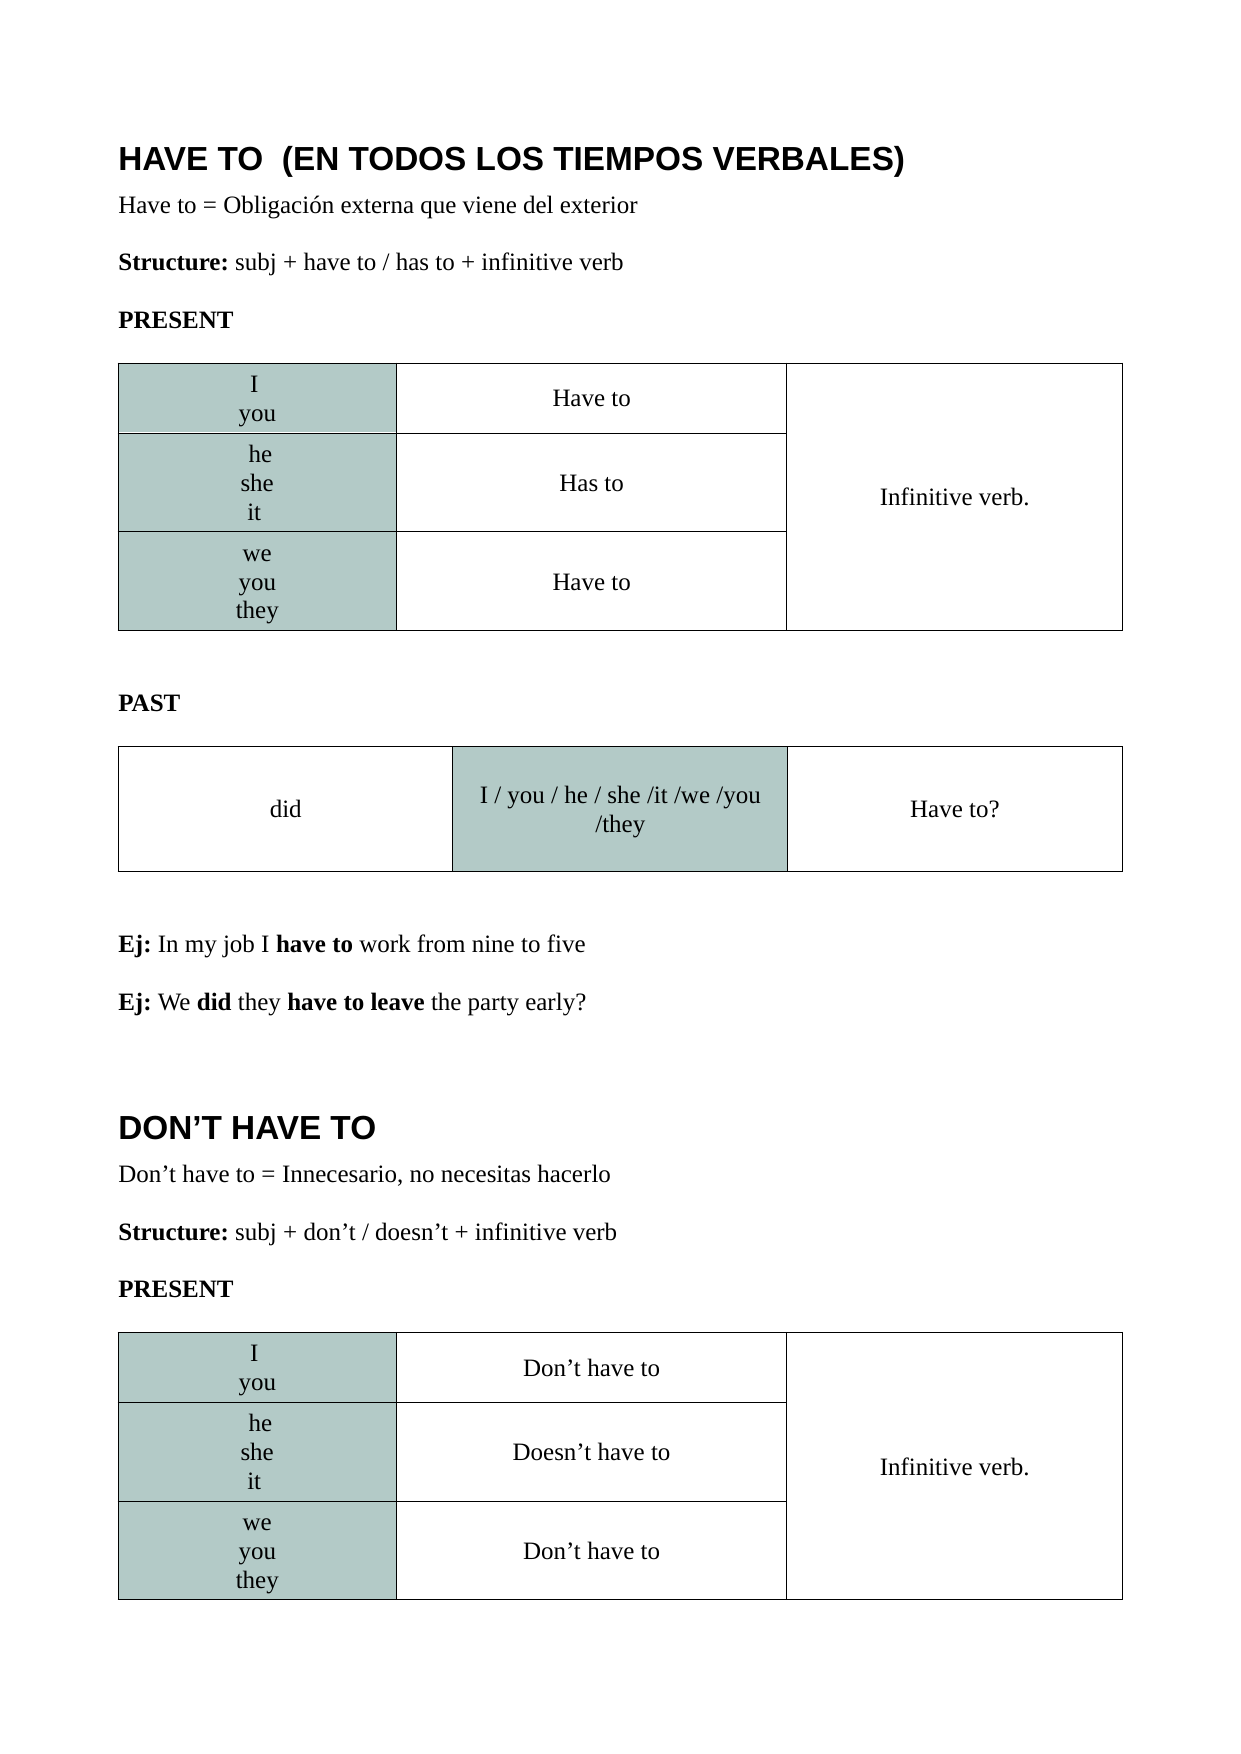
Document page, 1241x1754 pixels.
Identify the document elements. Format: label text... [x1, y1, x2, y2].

table_cell he she it [119, 1403, 396, 1501]
text PRESENT [118, 305, 1122, 334]
table_cell we you they [119, 1502, 396, 1599]
text Don’t have to = Innecesario, no necesitas hacerlo [118, 1159, 1122, 1188]
text PAST [118, 688, 1122, 717]
table_header Have to [397, 364, 786, 432]
table_header I you [119, 1333, 396, 1402]
table_header Don’t have to [397, 1333, 786, 1402]
table_header did [119, 747, 452, 871]
table_cell Have to [397, 532, 786, 630]
table_header I you [119, 364, 396, 432]
table_header Infinitive verb. [787, 364, 1122, 630]
table_cell Doesn’t have to [397, 1403, 786, 1501]
text Structure: subj + don’t / doesn’t + infinitive verb [118, 1217, 1122, 1246]
text Ej: We did they have to leave the party early? [118, 987, 1122, 1016]
table_cell Has to [397, 434, 786, 531]
table_cell we you they [119, 532, 396, 630]
table_cell Don’t have to [397, 1502, 786, 1599]
text Have to = Obligación externa que viene del exterior [118, 190, 1122, 219]
text Ej: In my job I have to work from nine to five [118, 929, 1122, 958]
table_header I / you / he / she /it /we /you /they [453, 747, 787, 871]
table_header Have to? [788, 747, 1122, 871]
text PRESENT [118, 1274, 1122, 1303]
text Structure: subj + have to / has to + infinitive verb [118, 247, 1122, 276]
table_header Infinitive verb. [787, 1333, 1122, 1599]
table_cell he she it [119, 434, 396, 531]
subtitle DON’T HAVE TO [118, 1108, 1122, 1147]
subtitle HAVE TO (EN TODOS LOS TIEMPOS VERBALES) [118, 139, 1122, 177]
